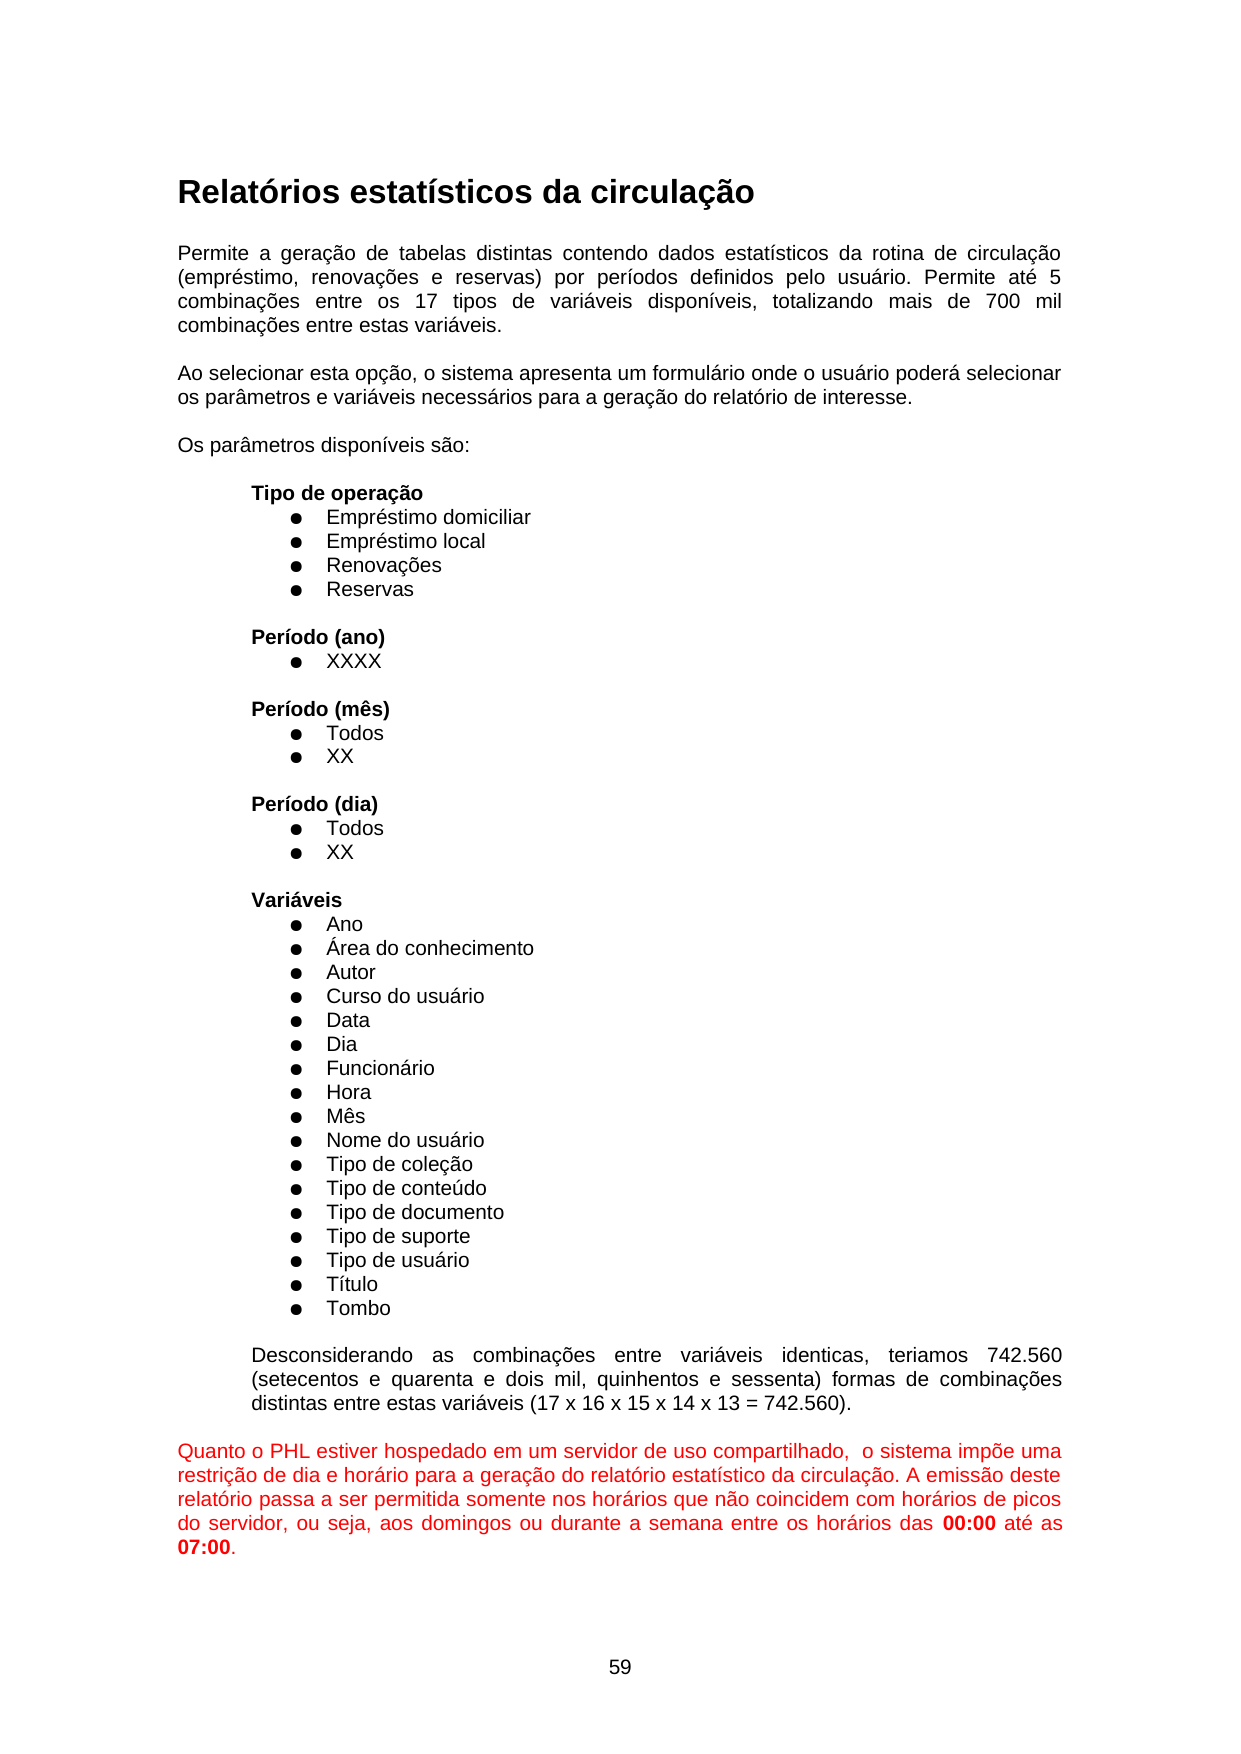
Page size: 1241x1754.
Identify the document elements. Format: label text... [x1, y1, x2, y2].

list Empréstimo domiciliar [288, 505, 1063, 529]
text Permite a geração de tabelas distintas contendo dados estatísticos da rotina de circulação (empréstimo, renovações e reservas) por períodos definidos pelo usuário. Permite até 5 combinações entre os 17 tipos de variáveis disponíveis, totalizando mais de 700 mil combinações entre estas variáveis. [177, 241, 1063, 337]
list Título [288, 1271, 1063, 1295]
text Ao selecionar esta opção, o sistema apresenta um formulário onde o usuário poderá selecionar os parâmetros e variáveis necessários para a geração do relatório de interesse. [177, 361, 1063, 409]
text Período (dia) [251, 792, 1063, 816]
text Variáveis [251, 888, 1063, 912]
list Curso do usuário [288, 984, 1063, 1008]
list XX [288, 840, 1063, 864]
list XXXX [288, 648, 1063, 672]
list Data [288, 1008, 1063, 1032]
text Os parâmetros disponíveis são: [177, 433, 1063, 457]
list Tipo de conteúdo [288, 1176, 1063, 1199]
list Área do conhecimento [288, 936, 1063, 960]
list Nome do usuário [288, 1128, 1063, 1152]
list Tombo [288, 1295, 1063, 1319]
list Todos [288, 720, 1063, 744]
text Quanto o PHL estiver hospedado em um servidor de uso compartilhado, o sistema impõe uma restrição de dia e horário para a geração do relatório estatístico da circulação. A emissão deste relatório passa a ser permitida somente nos horários que não coincidem com horários de picos do servidor, ou seja, aos domingos ou durante a semana entre os horários das 00:00 até as 07:00. [177, 1439, 1063, 1559]
list XX [288, 744, 1063, 768]
text Desconsiderando as combinações entre variáveis identicas, teriamos 742.560 (setecentos e quarenta e dois mil, quinhentos e sessenta) formas de combinações distintas entre estas variáveis (17 x 16 x 15 x 14 x 13 = 742.560). [251, 1343, 1063, 1415]
list Renovações [288, 553, 1063, 577]
list Todos [288, 816, 1063, 840]
list Tipo de documento [288, 1199, 1063, 1223]
list Tipo de suporte [288, 1223, 1063, 1247]
list Reservas [288, 577, 1063, 601]
text Tipo de operação [251, 481, 1063, 505]
text Período (mês) [251, 696, 1063, 720]
list Tipo de coleção [288, 1152, 1063, 1176]
list Dia [288, 1032, 1063, 1056]
list Mês [288, 1104, 1063, 1128]
list Tipo de usuário [288, 1247, 1063, 1271]
list Hora [288, 1080, 1063, 1104]
list Ano [288, 912, 1063, 936]
subtitle Relatórios estatísticos da circulação [177, 173, 1063, 211]
list Funcionário [288, 1056, 1063, 1080]
list Autor [288, 960, 1063, 984]
text Período (ano) [251, 624, 1063, 648]
list Empréstimo local [288, 529, 1063, 553]
